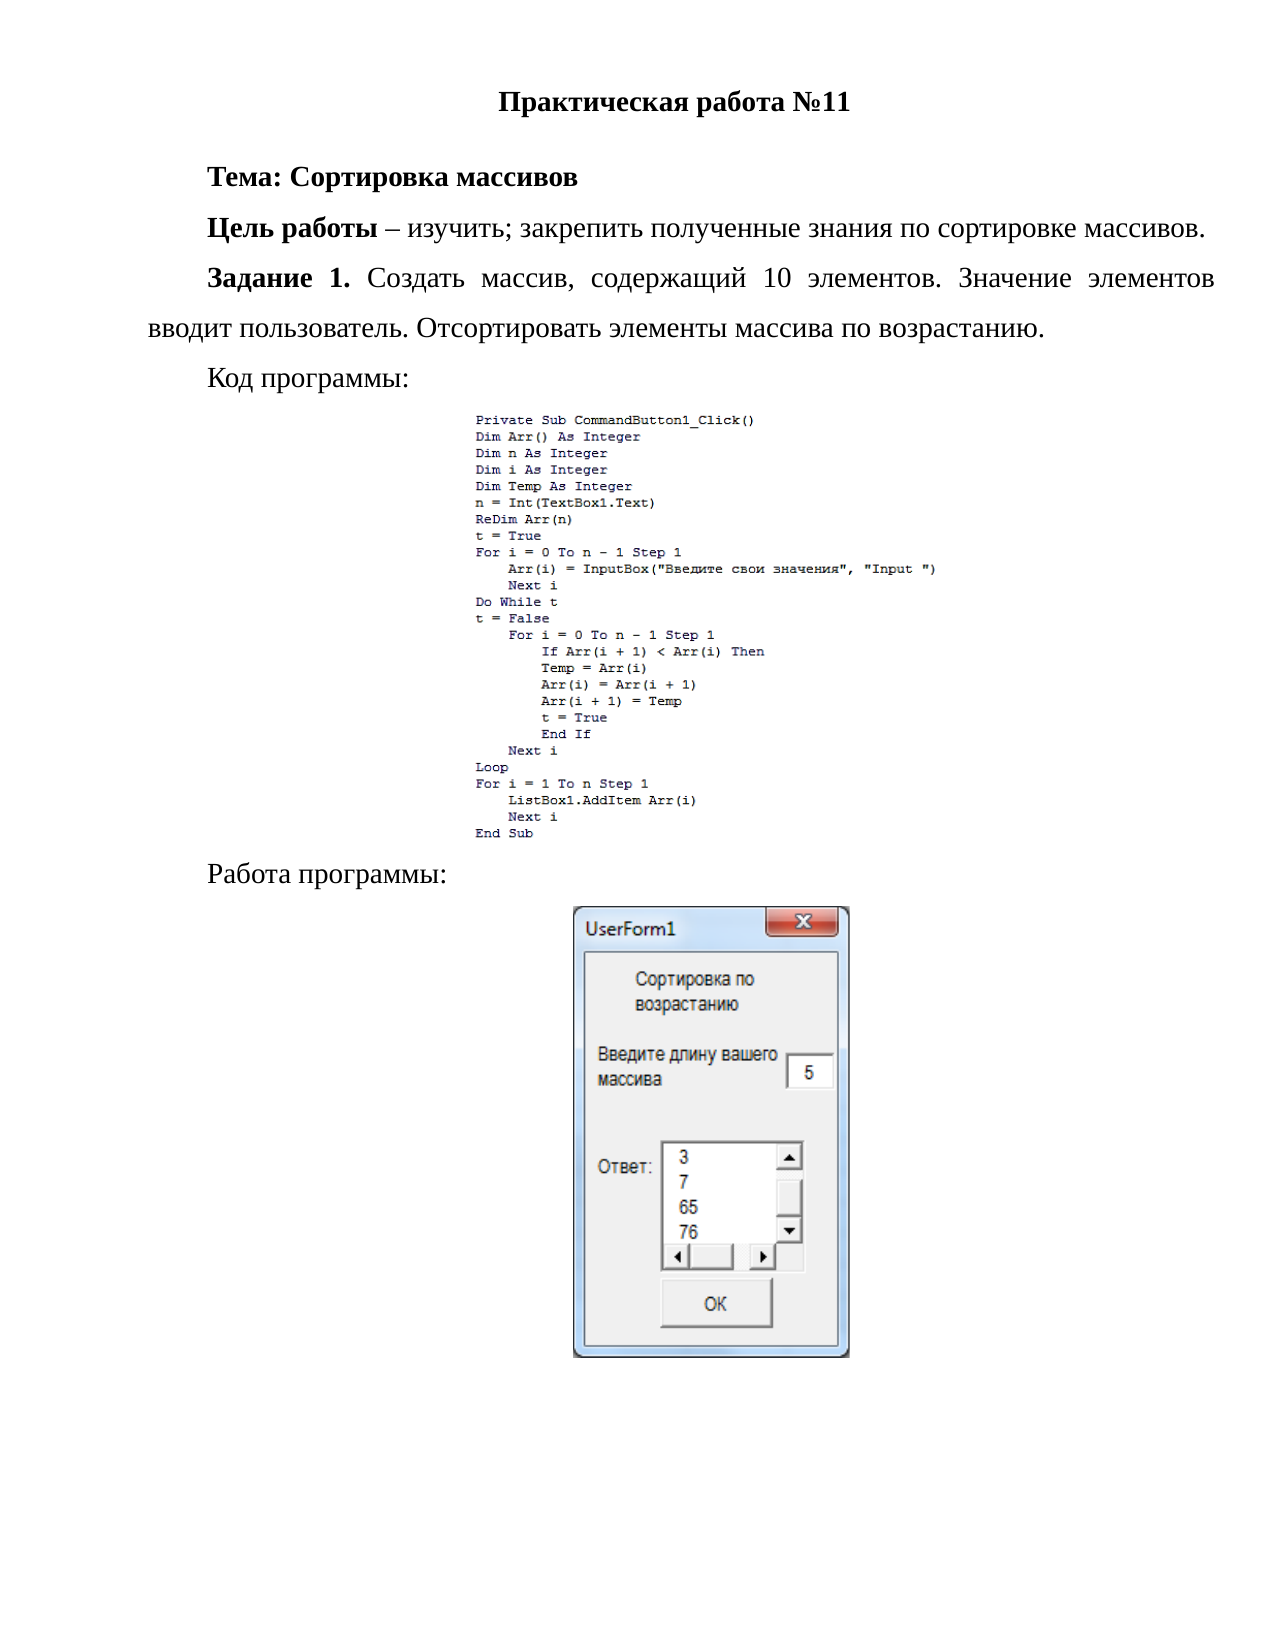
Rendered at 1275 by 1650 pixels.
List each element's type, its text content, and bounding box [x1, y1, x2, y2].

text Тема: Сортировка массивов [148, 159, 1216, 193]
text Задание 1. Создать массив, содержащий 10 элементов. Значение элементов вводит пользователь. Отсортировать элементы массива по возрастанию. [148, 260, 1216, 344]
text Практическая работа №11 [133, 84, 1216, 118]
text Код программы: [148, 361, 1216, 394]
text Цель работы – изучить; закрепить полученные знания по сортировке массивов. [148, 210, 1216, 243]
text Работа программы: [148, 856, 1216, 890]
